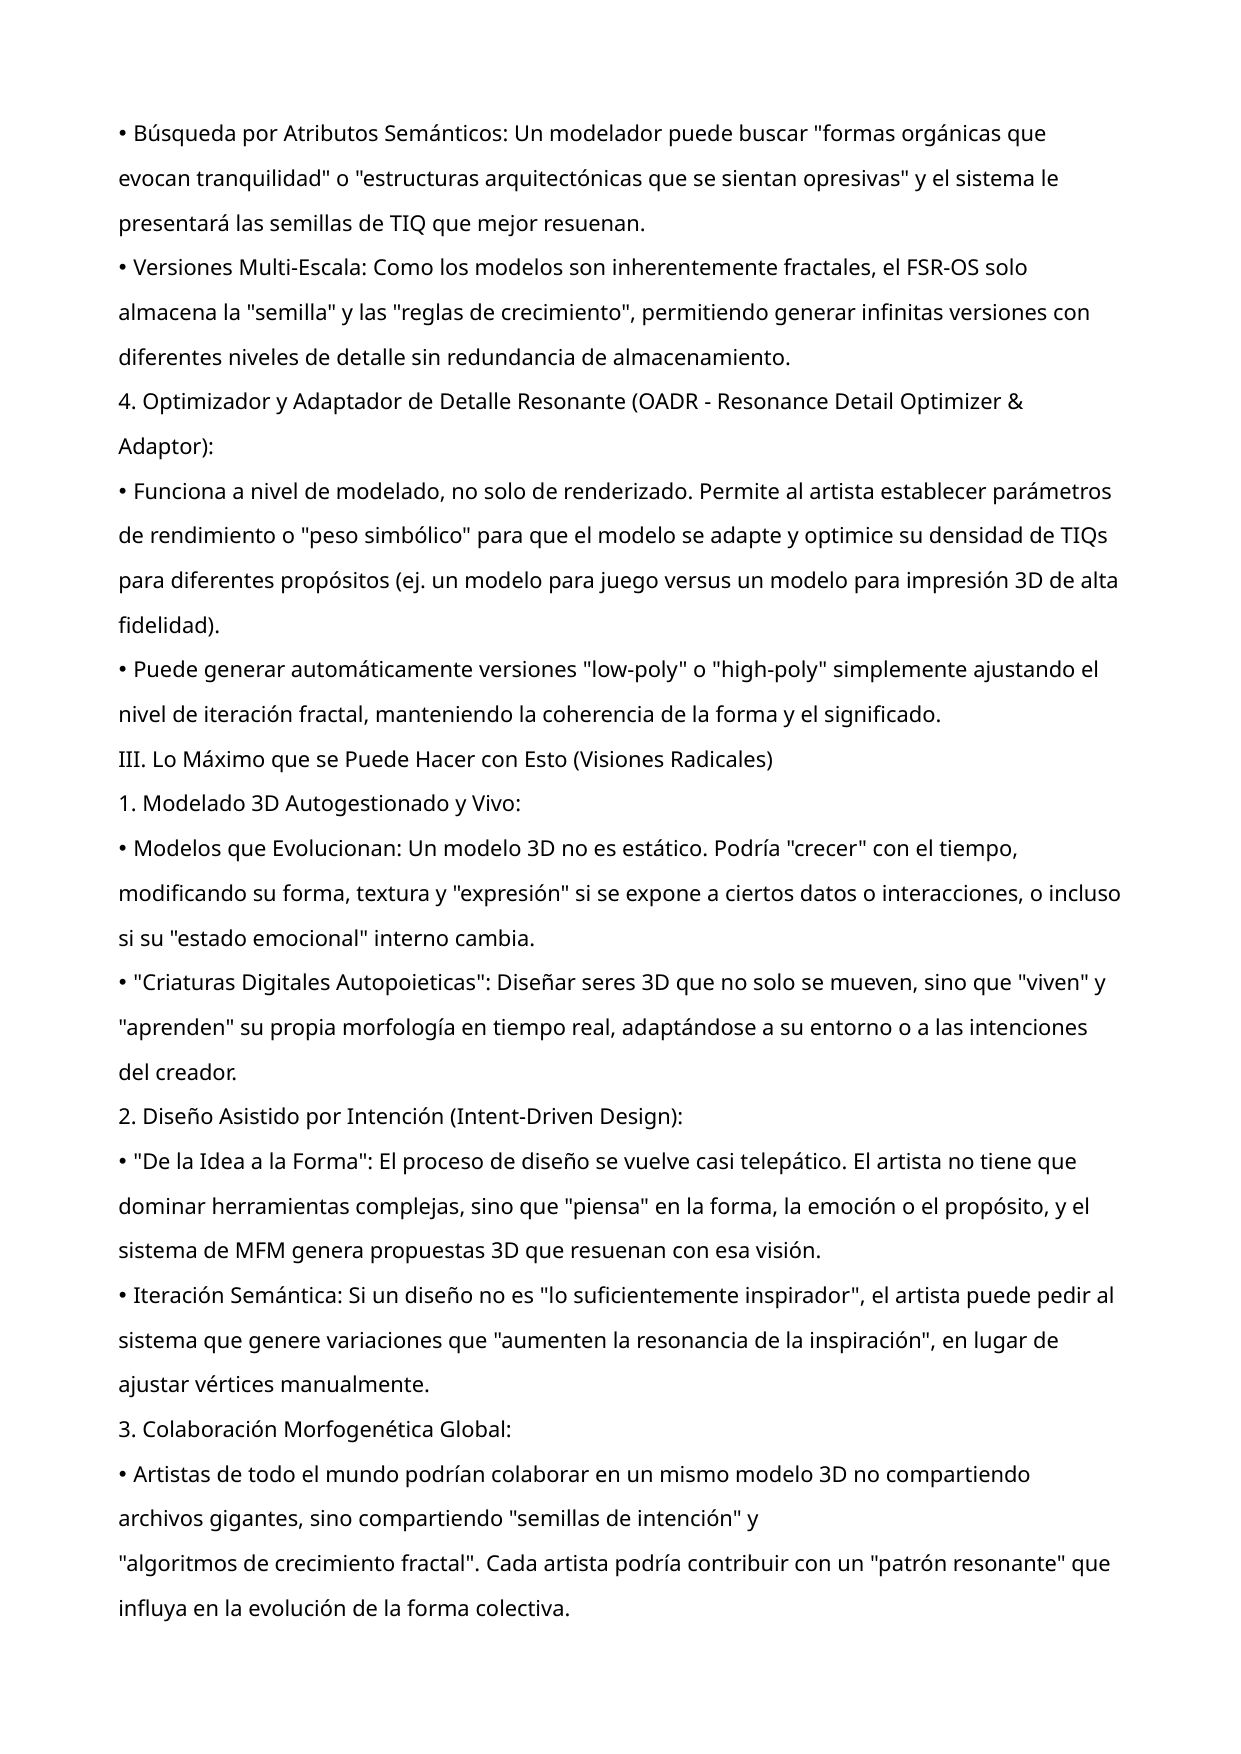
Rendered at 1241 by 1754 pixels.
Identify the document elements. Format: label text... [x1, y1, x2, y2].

text • Artistas de todo el mundo podrían colaborar en un mismo modelo 3D no compartiendo archivos gigantes, sino compartiendo "semillas de intención" y [118, 1459, 1122, 1533]
text 2. Diseño Asistido por Intención (Intent-Driven Design): [118, 1101, 1122, 1131]
text • Versiones Multi-Escala: Como los modelos son inherentemente fractales, el FSR-OS solo almacena la "semilla" y las "reglas de crecimiento", permitiendo generar infinitas versiones con diferentes niveles de detalle sin redundancia de almacenamiento. [118, 252, 1122, 371]
text • "Criaturas Digitales Autopoieticas": Diseñar seres 3D que no solo se mueven, sino que "viven" y "aprenden" su propia morfología en tiempo real, adaptándose a su entorno o a las intenciones del creador. [118, 967, 1122, 1086]
text • Búsqueda por Atributos Semánticos: Un modelador puede buscar "formas orgánicas que evocan tranquilidad" o "estructuras arquitectónicas que se sientan opresivas" y el sistema le presentará las semillas de TIQ que mejor resuenan. [118, 118, 1122, 237]
text III. Lo Máximo que se Puede Hacer con Esto (Visiones Radicales) [118, 744, 1122, 773]
text • Puede generar automáticamente versiones "low-poly" o "high-poly" simplemente ajustando el nivel de iteración fractal, manteniendo la coherencia de la forma y el significado. [118, 654, 1122, 729]
text "algoritmos de crecimiento fractal". Cada artista podría contribuir con un "patrón resonante" que influya en la evolución de la forma colectiva. [118, 1548, 1122, 1623]
text 3. Colaboración Morfogenética Global: [118, 1414, 1122, 1444]
text 1. Modelado 3D Autogestionado y Vivo: [118, 788, 1122, 818]
text • Funciona a nivel de modelado, no solo de renderizado. Permite al artista establecer parámetros de rendimiento o "peso simbólico" para que el modelo se adapte y optimice su densidad de TIQs para diferentes propósitos (ej. un modelo para juego versus un modelo para impresión 3D de alta fidelidad). [118, 476, 1122, 639]
text • Modelos que Evolucionan: Un modelo 3D no es estático. Podría "crecer" con el tiempo, modificando su forma, textura y "expresión" si se expone a ciertos datos o interacciones, o incluso si su "estado emocional" interno cambia. [118, 833, 1122, 952]
text 4. Optimizador y Adaptador de Detalle Resonante (OADR - Resonance Detail Optimizer & Adaptor): [118, 386, 1122, 461]
text • "De la Idea a la Forma": El proceso de diseño se vuelve casi telepático. El artista no tiene que dominar herramientas complejas, sino que "piensa" en la forma, la emoción o el propósito, y el sistema de MFM genera propuestas 3D que resuenan con esa visión. [118, 1146, 1122, 1265]
text • Iteración Semántica: Si un diseño no es "lo suficientemente inspirador", el artista puede pedir al sistema que genere variaciones que "aumenten la resonancia de la inspiración", en lugar de ajustar vértices manualmente. [118, 1280, 1122, 1399]
